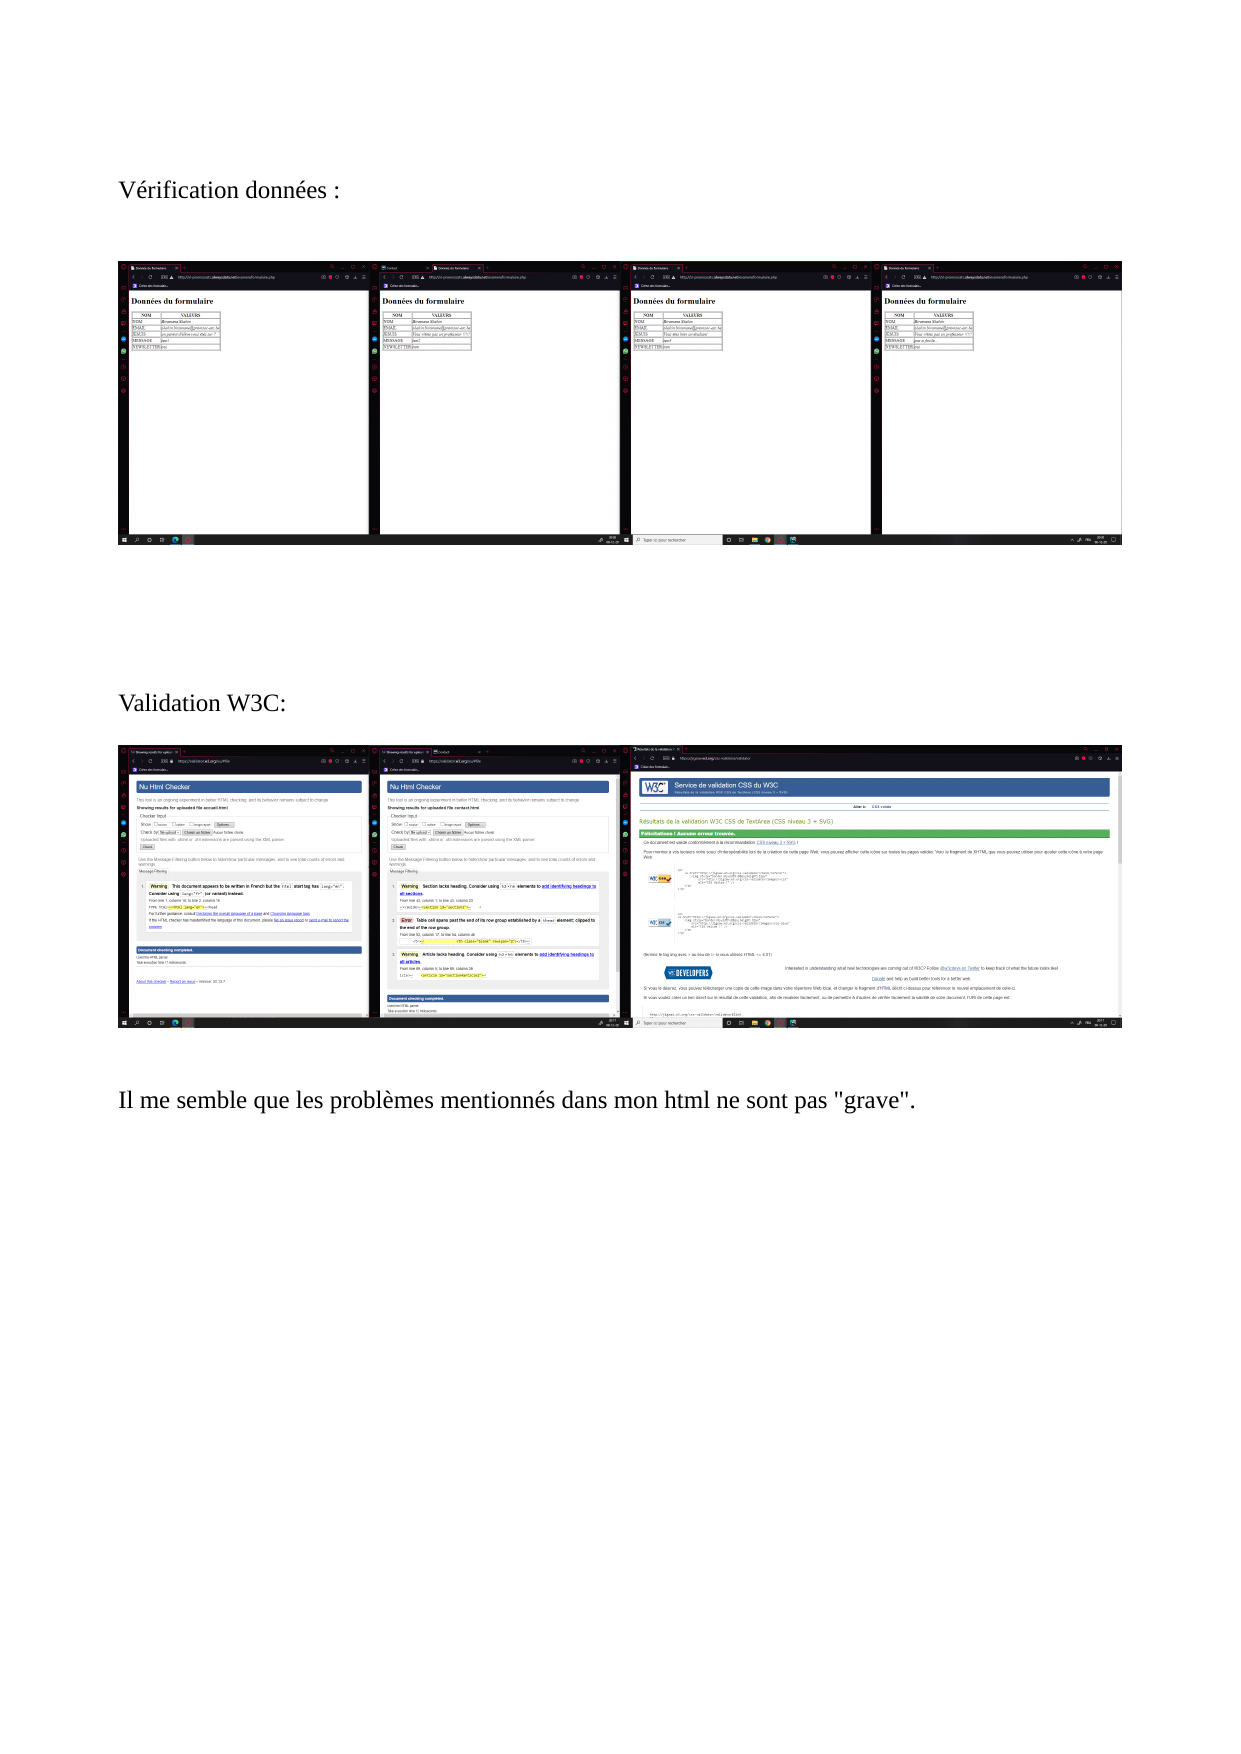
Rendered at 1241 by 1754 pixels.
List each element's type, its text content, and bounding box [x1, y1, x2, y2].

picture [118, 745, 1122, 1028]
picture [118, 261, 1122, 545]
text Validation W3C: [118, 688, 1122, 717]
text Il me semble que les problèmes mentionnés dans mon html ne sont pas "grave". [118, 1085, 1122, 1114]
text Vérification données : [118, 176, 1122, 204]
